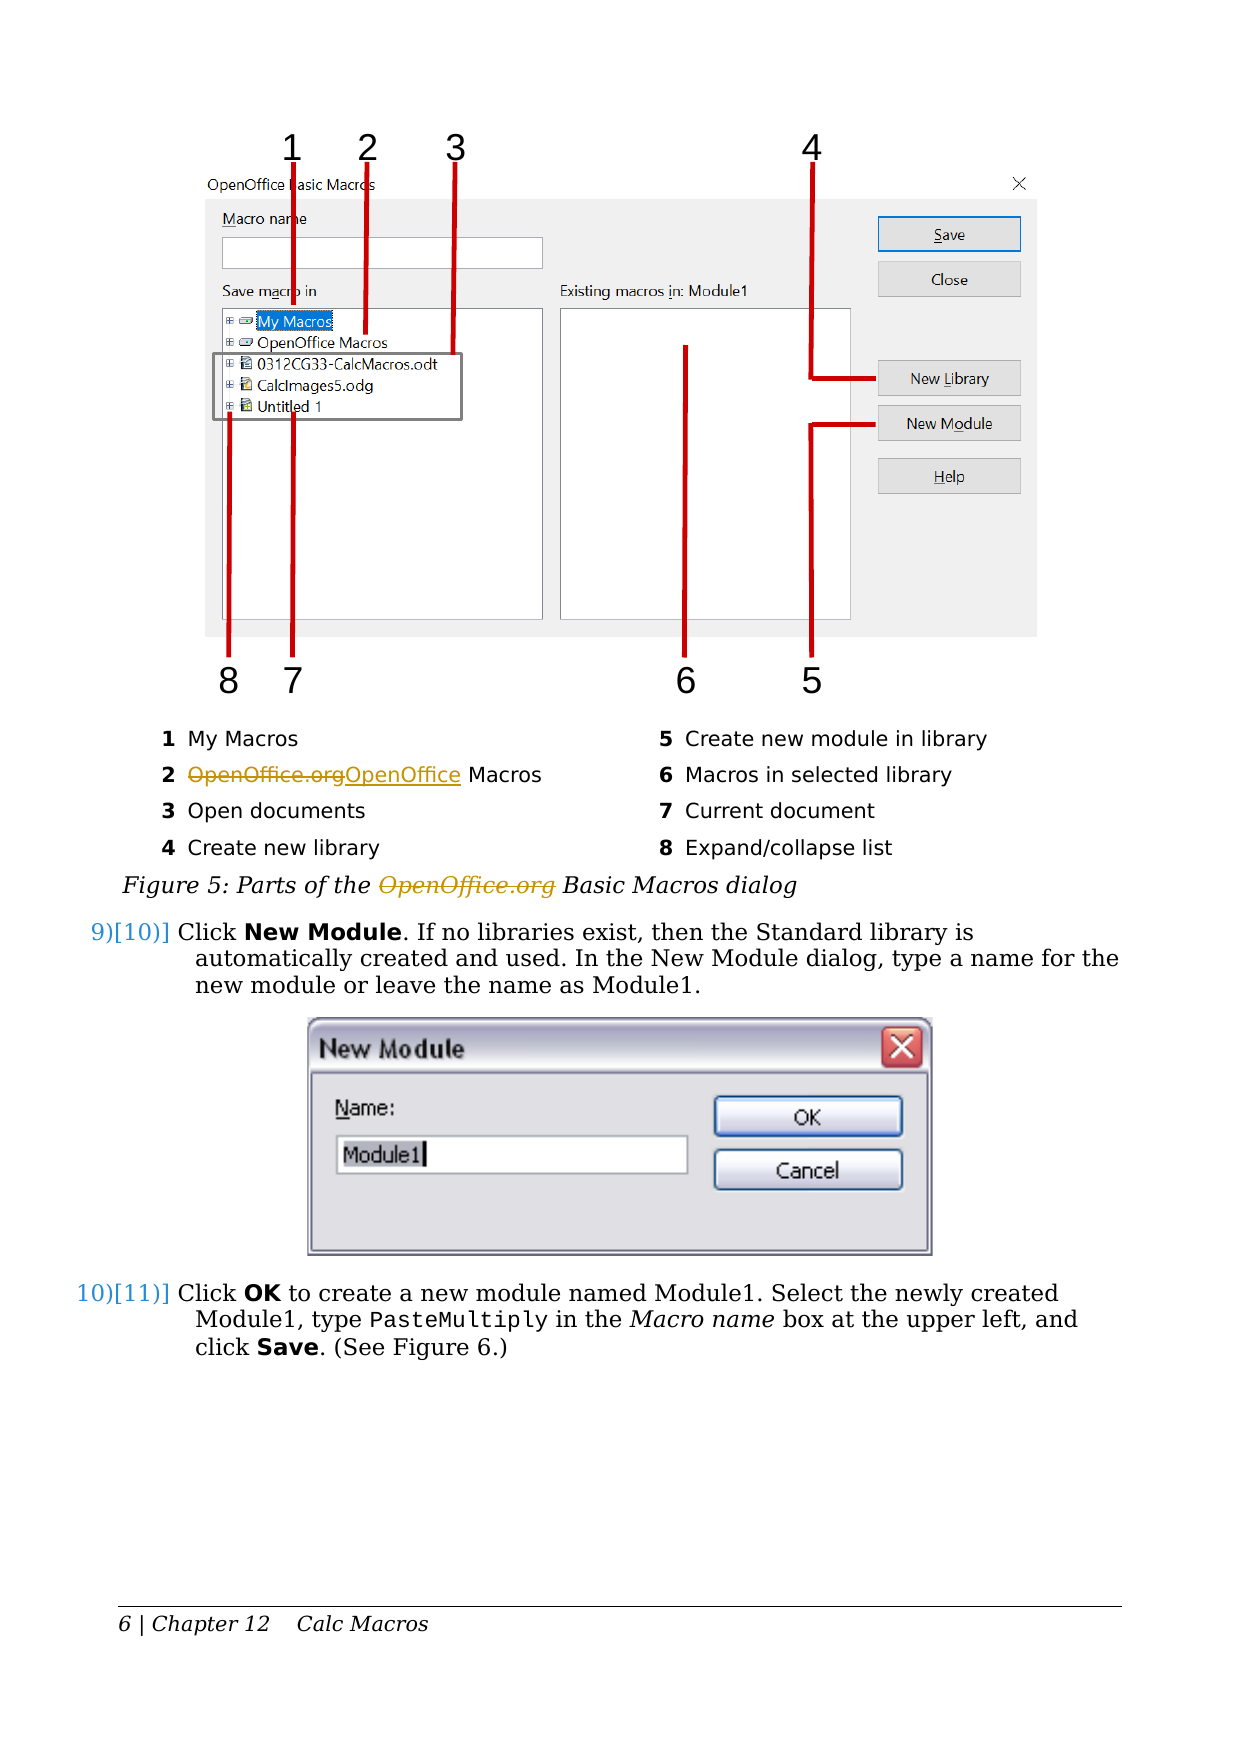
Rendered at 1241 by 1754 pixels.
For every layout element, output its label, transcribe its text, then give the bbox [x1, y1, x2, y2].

table_cell 3 [123, 794, 181, 830]
list Click New Module. If no libraries exist, then the Standard library is automatically created and used. In the New Module dialog, type a name for the new module or leave the name as Module1. [177, 919, 1122, 999]
table_cell Expand/collapse list [679, 830, 1118, 866]
table_cell Create new library [181, 830, 620, 866]
list Click OK to create a new module named Module1. Select the newly created Module1, type PasteMultiply in the Macro name box at the upper left, and click Save. (See Figure 6.) [177, 1280, 1122, 1361]
table_cell OpenOffice Macros [181, 758, 620, 794]
picture [232, 421, 291, 637]
table_cell 7 [620, 794, 679, 830]
picture [205, 170, 452, 637]
table_cell 8 [620, 830, 679, 866]
text Figure 5: Parts of the Basic Macros dialog [122, 872, 1118, 898]
table_cell 2 [123, 758, 181, 794]
table_cell Current document [679, 794, 1118, 830]
picture [307, 1017, 933, 1256]
table_cell Macros in selected library [679, 758, 1118, 794]
table_header 1 [123, 721, 181, 757]
picture [215, 355, 460, 418]
table_header Create new module in library [679, 721, 1118, 757]
table_cell Open documents [181, 794, 620, 830]
table_header 5 [620, 721, 679, 757]
table_cell 4 [123, 830, 181, 866]
table_header My Macros [181, 721, 620, 757]
table_cell 6 [620, 758, 679, 794]
picture [295, 170, 1037, 637]
